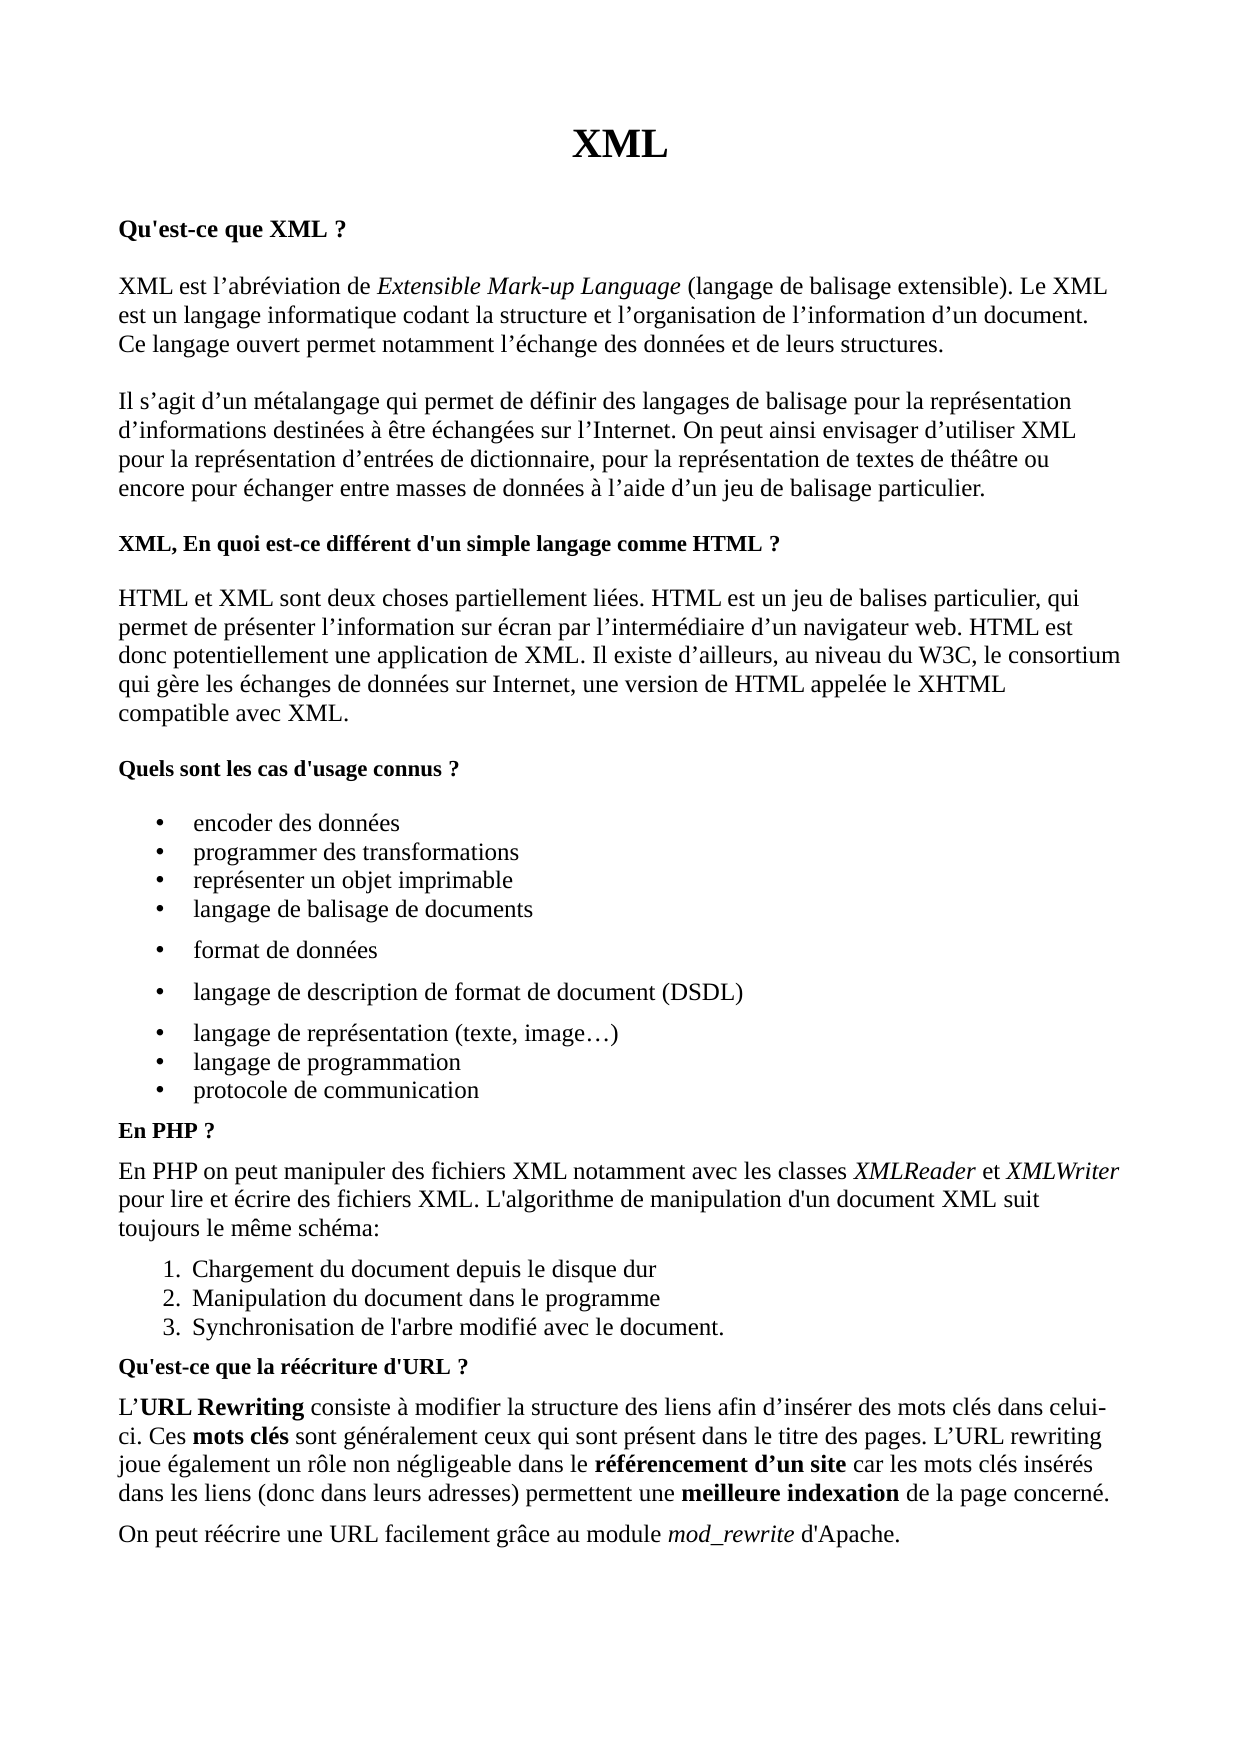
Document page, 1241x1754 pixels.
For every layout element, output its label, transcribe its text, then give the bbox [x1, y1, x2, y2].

text HTML et XML sont deux choses partiellement liées. HTML est un jeu de balises particulier, qui permet de présenter l’information sur écran par l’intermédiaire d’un navigateur web. HTML est donc potentiellement une application de XML. Il existe d’ailleurs, au niveau du W3C, le consortium qui gère les échanges de données sur Internet, une version de HTML appelée le XHTML compatible avec XML. [118, 583, 1122, 727]
list Synchronisation de l'arbre modifié avec le document. [162, 1312, 1122, 1341]
list format de données [156, 936, 1122, 964]
text Quels sont les cas d'usage connus ? [118, 755, 1122, 782]
list langage de représentation (texte, image…) [156, 1018, 1122, 1047]
text Il s’agit d’un métalangage qui permet de définir des langages de balisage pour la représentation d’informations destinées à être échangées sur l’Internet. On peut ainsi envisager d’utiliser XML pour la représentation d’entrées de dictionnaire, pour la représentation de textes de théâtre ou encore pour échanger entre masses de données à l’aide d’un jeu de balisage particulier. [118, 386, 1122, 501]
text L’URL Rewriting consiste à modifier la structure des liens afin d’insérer des mots clés dans celui-ci. Ces mots clés sont généralement ceux qui sont présent dans le titre des pages. L’URL rewriting joue également un rôle non négligeable dans le référencement d’un site car les mots clés insérés dans les liens (donc dans leurs adresses) permettent une meilleure indexation de la page concerné. [118, 1392, 1122, 1507]
text Qu'est-ce que XML ? [118, 214, 1122, 243]
list protocole de communication [156, 1076, 1122, 1104]
list programmer des transformations [156, 837, 1122, 866]
text Qu'est-ce que la réécriture d'URL ? [118, 1353, 1122, 1379]
list Manipulation du document dans le programme [162, 1283, 1122, 1312]
list représenter un objet imprimable [156, 866, 1122, 894]
text XML [118, 118, 1122, 166]
list encoder des données [156, 808, 1122, 837]
text XML est l’abréviation de Extensible Mark-up Language (langage de balisage extensible). Le XML est un langage informatique codant la structure et l’organisation de l’information d’un document. Ce langage ouvert permet notamment l’échange des données et de leurs structures. [118, 271, 1122, 358]
text En PHP ? [118, 1117, 1122, 1143]
list Chargement du document depuis le disque dur [162, 1254, 1122, 1283]
list langage de balisage de documents [156, 894, 1122, 923]
text On peut réécrire une URL facilement grâce au module mod_rewrite d'Apache. [118, 1519, 1122, 1548]
text XML, En quoi est-ce différent d'un simple langage comme HTML ? [118, 530, 1122, 557]
list langage de programmation [156, 1047, 1122, 1076]
list langage de description de format de document (DSDL) [156, 977, 1122, 1006]
text En PHP on peut manipuler des fichiers XML notamment avec les classes XMLReader et XMLWriter pour lire et écrire des fichiers XML. L'algorithme de manipulation d'un document XML suit toujours le même schéma: [118, 1156, 1122, 1242]
